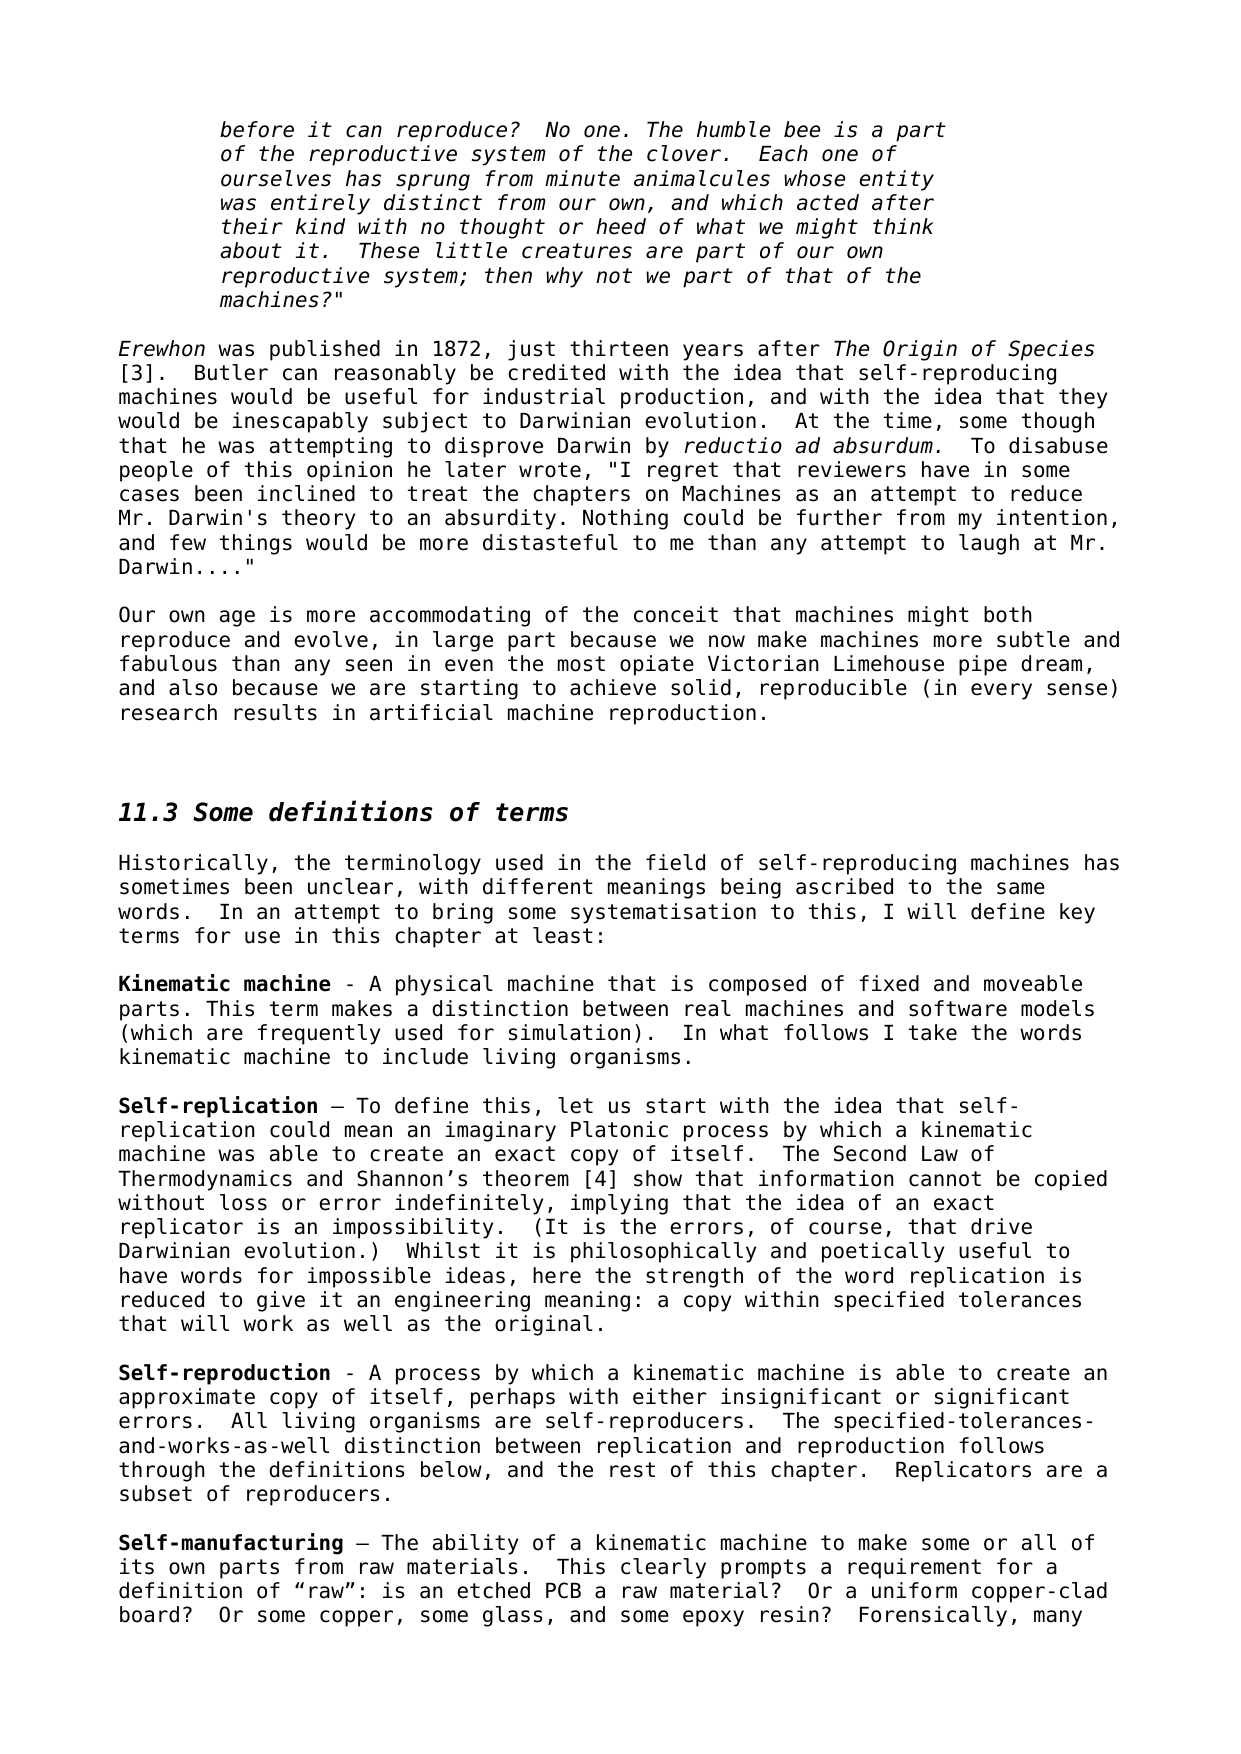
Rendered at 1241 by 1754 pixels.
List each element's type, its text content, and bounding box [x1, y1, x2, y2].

text Self-replication – To define this, let us start with the idea that self-replication could mean an imaginary Platonic process by which a kinematic machine was able to create an exact copy of itself. The Second Law of Thermodynamics and Shannon’s theorem [4] show that information cannot be copied without loss or error indefinitely, implying that the idea of an exact replicator is an impossibility. (It is the errors, of course, that drive Darwinian evolution.) Whilst it is philosophically and poetically useful to have words for impossible ideas, here the strength of the word replication is reduced to give it an engineering meaning: a copy within specified tolerances that will work as well as the original. [118, 1094, 1122, 1337]
text Self-manufacturing – The ability of a kinematic machine to make some or all of its own parts from raw materials. This clearly prompts a requirement for a definition of “raw”: is an etched PCB a raw material? Or a uniform copper-clad board? Or some copper, some glass, and some epoxy resin? Forensically, many [118, 1531, 1122, 1628]
text 11.3 Some definitions of terms [118, 798, 1122, 827]
text Self-reproduction - A process by which a kinematic machine is able to create an approximate copy of itself, perhaps with either insignificant or significant errors. All living organisms are self-reproducers. The specified-tolerances-and-works-as-well distinction between replication and reproduction follows through the definitions below, and the rest of this chapter. Replicators are a subset of reproducers. [118, 1361, 1122, 1506]
text Erewhon was published in 1872, just thirteen years after The Origin of Species [3]. Butler can reasonably be credited with the idea that self-reproducing machines would be useful for industrial production, and with the idea that they would be inescapably subject to Darwinian evolution. At the time, some though that he was attempting to disprove Darwin by reductio ad absurdum. To disabuse people of this opinion he later wrote, "I regret that reviewers have in some cases been inclined to treat the chapters on Machines as an attempt to reduce Mr. Darwin's theory to an absurdity. Nothing could be further from my intention, and few things would be more distasteful to me than any attempt to laugh at Mr. Darwin...." [118, 337, 1122, 579]
text before it can reproduce? No one. The humble bee is a part of the reproductive system of the clover. Each one of ourselves has sprung from minute animalcules whose entity was entirely distinct from our own, and which acted after their kind with no thought or heed of what we might think about it. These little creatures are part of our own reproductive system; then why not we part of that of the machines?" [220, 118, 963, 312]
text Kinematic machine - A physical machine that is composed of fixed and moveable parts. This term makes a distinction between real machines and software models (which are frequently used for simulation). In what follows I take the words kinematic machine to include living organisms. [118, 972, 1122, 1069]
text Historically, the terminology used in the field of self-reproducing machines has sometimes been unclear, with different meanings being ascribed to the same words. In an attempt to bring some systematisation to this, I will define key terms for use in this chapter at least: [118, 851, 1122, 948]
text Our own age is more accommodating of the conceit that machines might both reproduce and evolve, in large part because we now make machines more subtle and fabulous than any seen in even the most opiate Victorian Limehouse pipe dream, and also because we are starting to achieve solid, reproducible (in every sense) research results in artificial machine reproduction. [118, 603, 1122, 725]
